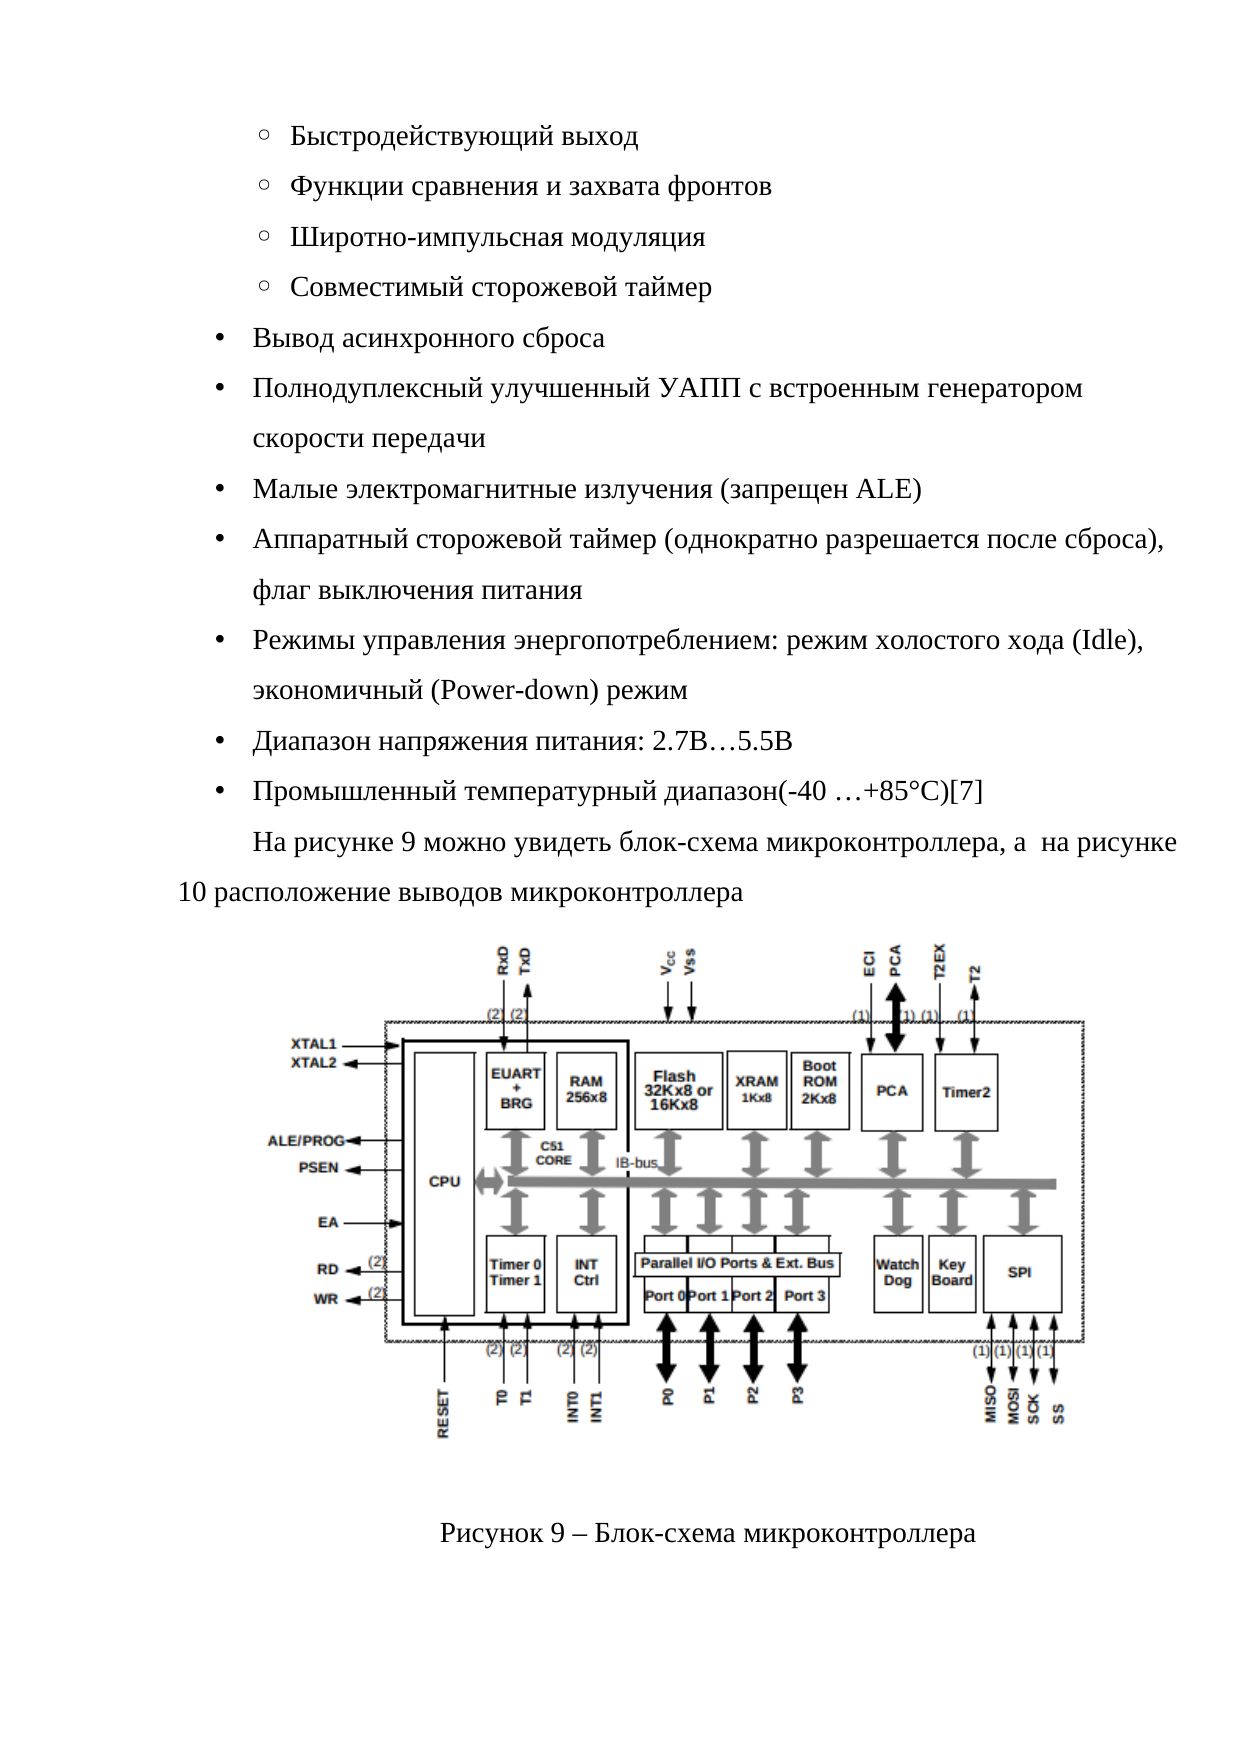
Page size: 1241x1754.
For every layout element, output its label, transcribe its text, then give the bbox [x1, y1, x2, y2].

picture [197, 938, 1152, 1456]
list Широтно-импульсная модуляция [252, 219, 1181, 253]
list Промышленный температурный диапазон(-40 …+85°C)[7] [215, 773, 1181, 807]
list Аппаратный сторожевой таймер (однократно разрешается после сброса), флаг выключения питания [215, 521, 1181, 605]
list Вывод асинхронного сброса [215, 320, 1181, 353]
text На рисунке 9 можно увидеть блок-схема микроконтроллера, а на рисунке 10 расположение выводов микроконтроллера [177, 824, 1181, 907]
list Совместимый сторожевой таймер [252, 269, 1181, 303]
list Диапазон напряжения питания: 2.7В…5.5В [215, 723, 1181, 756]
list Быстродействующий выход [252, 118, 1181, 152]
list Полнодуплексный улучшенный УАПП с встроенным генератором скорости передачи [215, 370, 1181, 454]
list Функции сравнения и захвата фронтов [252, 168, 1181, 202]
list Режимы управления энергопотреблением: режим холостого хода (Idle), экономичный (Power-down) режим [215, 622, 1181, 706]
text Рисунок 9 – Блок-схема микроконтроллера [177, 1516, 1181, 1549]
list Малые электромагнитные излучения (запрещен ALE) [215, 471, 1181, 504]
